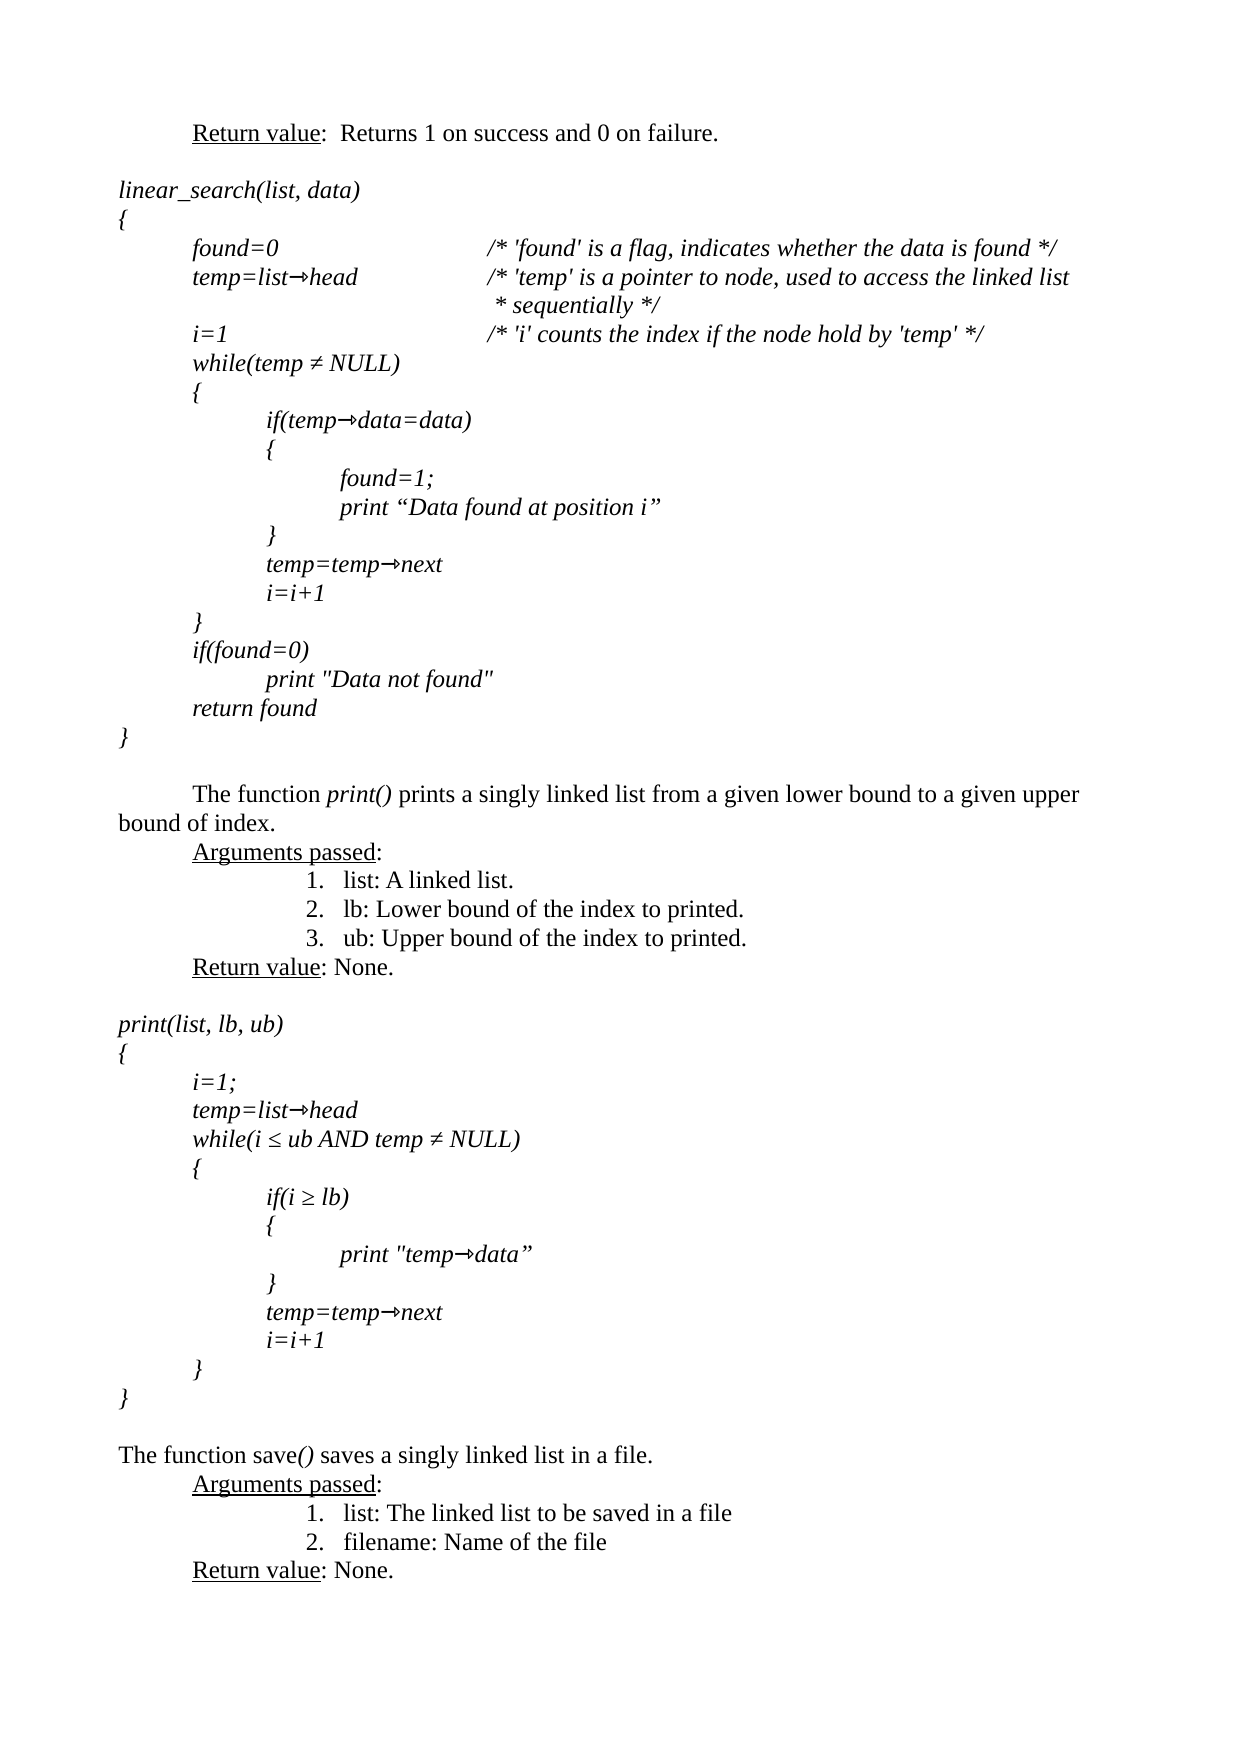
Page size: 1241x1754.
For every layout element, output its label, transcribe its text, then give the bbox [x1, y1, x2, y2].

text The function save() saves a singly linked list in a file. [118, 1441, 1122, 1469]
list ub: Upper bound of the index to printed. [306, 923, 1122, 952]
text { [118, 1038, 1122, 1067]
text if(found=0) [118, 636, 1122, 664]
text return found [118, 693, 1122, 722]
text found=1; [118, 463, 1122, 492]
text i=i+1 [118, 1326, 1122, 1354]
text } [118, 1383, 1122, 1412]
text print(list, lb, ub) [118, 1009, 1122, 1038]
list list: A linked list. [306, 866, 1122, 894]
text { [118, 204, 1122, 233]
text temp=temp⇾next [118, 549, 1122, 578]
text } [118, 1354, 1122, 1383]
text if(i ≥ lb) [118, 1182, 1122, 1211]
text temp=list⇾head [118, 1096, 1122, 1124]
text Arguments passed: [118, 837, 1122, 866]
text { [118, 434, 1122, 463]
text } [118, 521, 1122, 549]
list filename: Name of the file [306, 1527, 1122, 1556]
text temp=list⇾head /* 'temp' is a pointer to node, used to access the linked list * sequentially */ [118, 262, 1122, 319]
text linear_search(list, data) [118, 176, 1122, 204]
text Return value: Returns 1 on success and 0 on failure. [118, 118, 1122, 147]
text Arguments passed: [118, 1469, 1122, 1498]
text Return value: None. [118, 1556, 1122, 1584]
text { [118, 377, 1122, 406]
text Return value: None. [118, 952, 1122, 981]
text if(temp⇾data=data) [118, 406, 1122, 434]
text { [118, 1211, 1122, 1239]
text { [118, 1153, 1122, 1182]
text } [118, 1268, 1122, 1297]
list list: The linked list to be saved in a file [306, 1498, 1122, 1527]
text print "Data not found" [118, 664, 1122, 693]
text found=0 /* 'found' is a flag, indicates whether the data is found */ [118, 233, 1122, 262]
text i=1 /* 'i' counts the index if the node hold by 'temp' */ [118, 319, 1122, 348]
text print "temp⇾data” [118, 1239, 1122, 1268]
text temp=temp⇾next [118, 1297, 1122, 1326]
text } [118, 722, 1122, 751]
text print “Data found at position i” [118, 492, 1122, 521]
text while(temp ≠ NULL) [118, 348, 1122, 377]
text i=i+1 [118, 578, 1122, 607]
text The function print() prints a singly linked list from a given lower bound to a given upper bound of index. [118, 779, 1122, 837]
text i=1; [118, 1067, 1122, 1096]
text while(i ≤ ub AND temp ≠ NULL) [118, 1124, 1122, 1153]
text } [118, 607, 1122, 636]
list lb: Lower bound of the index to printed. [306, 894, 1122, 923]
